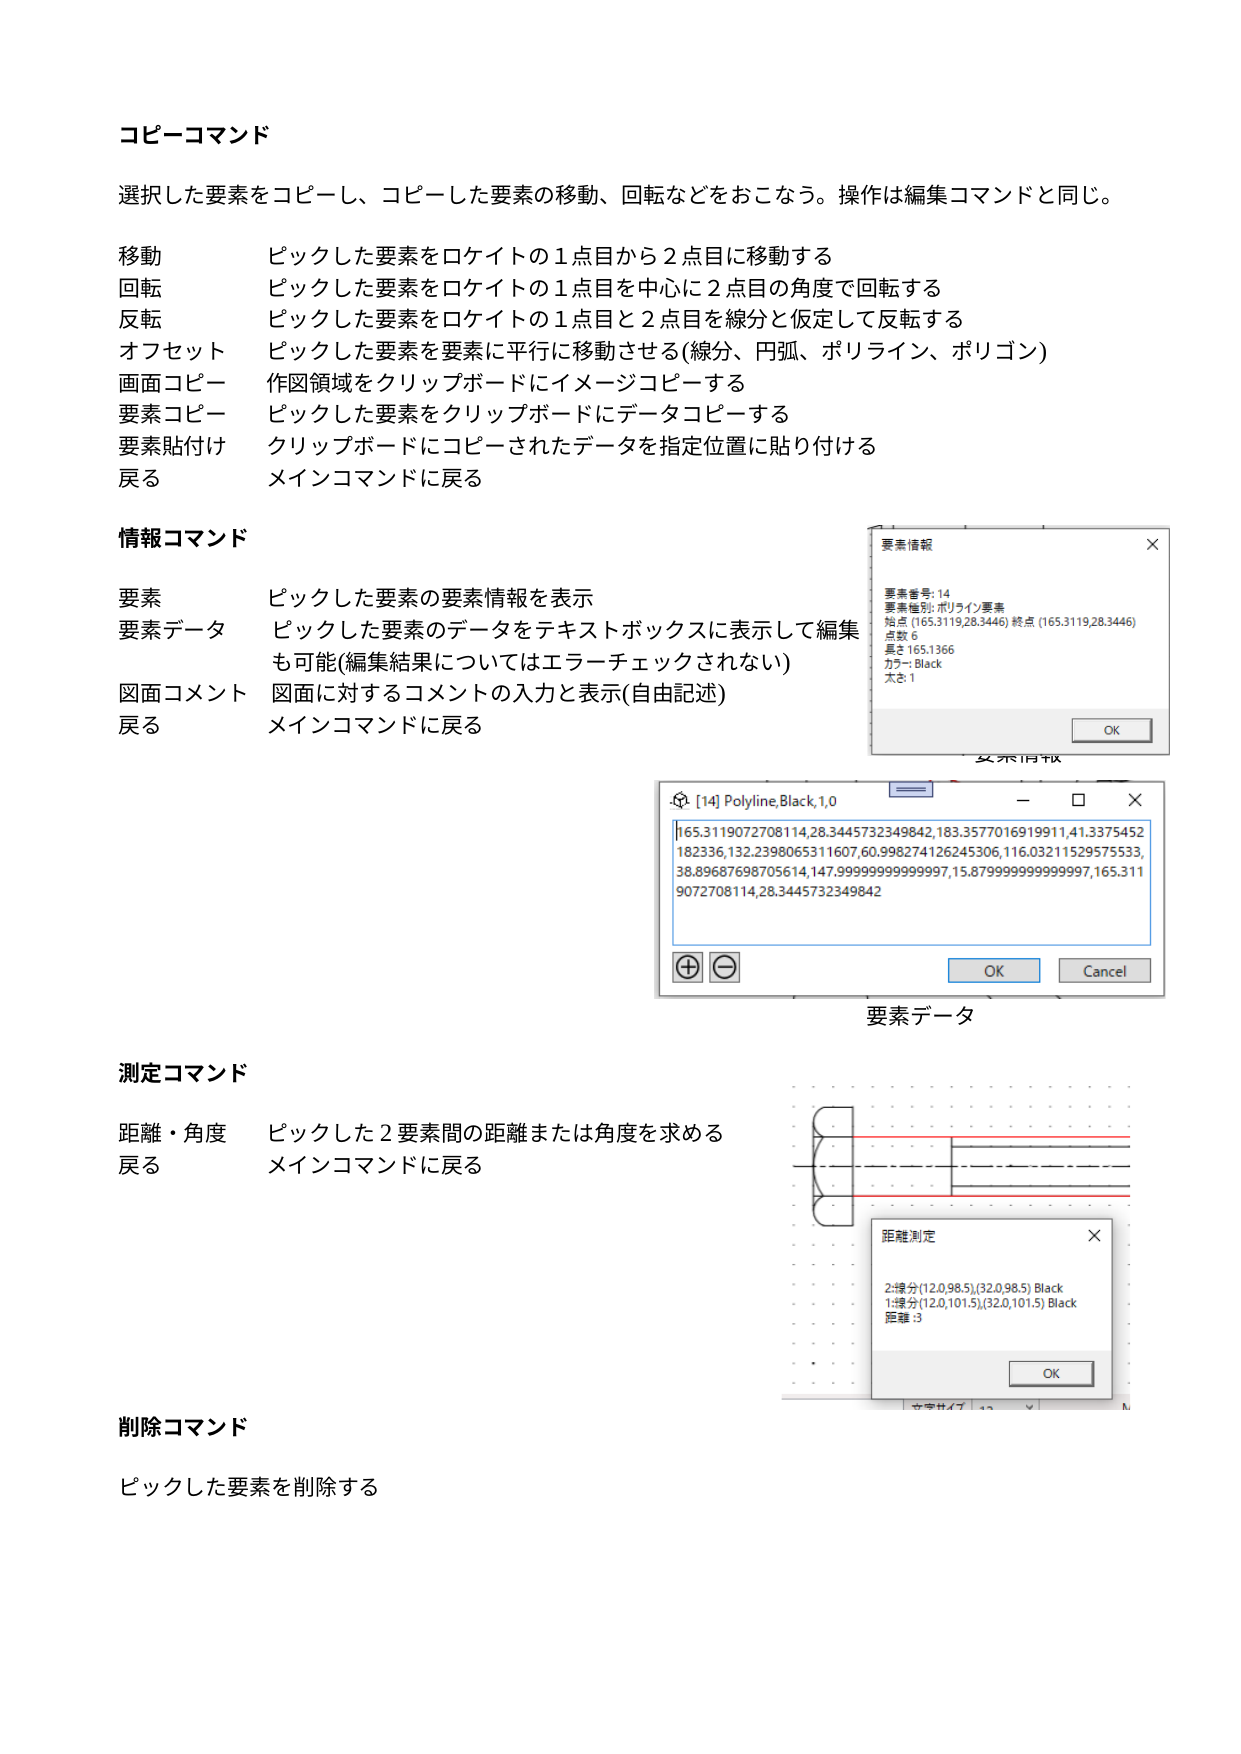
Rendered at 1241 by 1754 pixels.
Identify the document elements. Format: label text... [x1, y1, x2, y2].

text 要素コピー ピックした要素をクリップボードにデータコピーする [118, 397, 1122, 429]
picture [867, 525, 1170, 756]
text 回転 ピックした要素をロケイトの１点目を中心に２点目の角度で回転する [118, 271, 1122, 302]
text 図面コメント 図面に対するコメントの入力と表示(自由記述) [118, 676, 867, 708]
text 削除コマンド [118, 1410, 1122, 1441]
picture [654, 780, 1166, 999]
text 戻る メインコマンドに戻る [118, 1148, 781, 1180]
text 戻る メインコマンドに戻る [118, 708, 867, 740]
text 選択した要素をコピーし、コピーした要素の移動、回転などをおこなう。操作は編集コマンドと同じ。 [118, 178, 1122, 210]
text 情報コマンド [118, 521, 1122, 553]
text オフセット ピックした要素を要素に平行に移動させる(線分、円弧、ポリライン、ポリゴン) [118, 334, 1122, 366]
text 移動 ピックした要素をロケイトの１点目から２点目に移動する [118, 239, 1122, 271]
text 要素データ ピックした要素のデータをテキストボックスに表示して編集も可能(編集結果についてはエラーチェックされない) [118, 613, 867, 676]
text 要素貼付け クリップボードにコピーされたデータを指定位置に貼り付ける [118, 429, 1122, 461]
text 要素 ピックした要素の要素情報を表示 [118, 581, 867, 613]
text 測定コマンド [118, 1056, 1122, 1088]
text 距離・角度 ピックした2要素間の距離または角度を求める [118, 1116, 781, 1148]
text 画面コピー 作図領域をクリップボードにイメージコピーする [118, 366, 1122, 397]
text 反転 ピックした要素をロケイトの１点目と２点目を線分と仮定して反転する [118, 302, 1122, 334]
picture [781, 1084, 1131, 1410]
text ピックした要素を削除する [118, 1470, 1122, 1502]
text 戻る メインコマンドに戻る [118, 461, 1122, 492]
text コピーコマンド [118, 118, 1122, 150]
